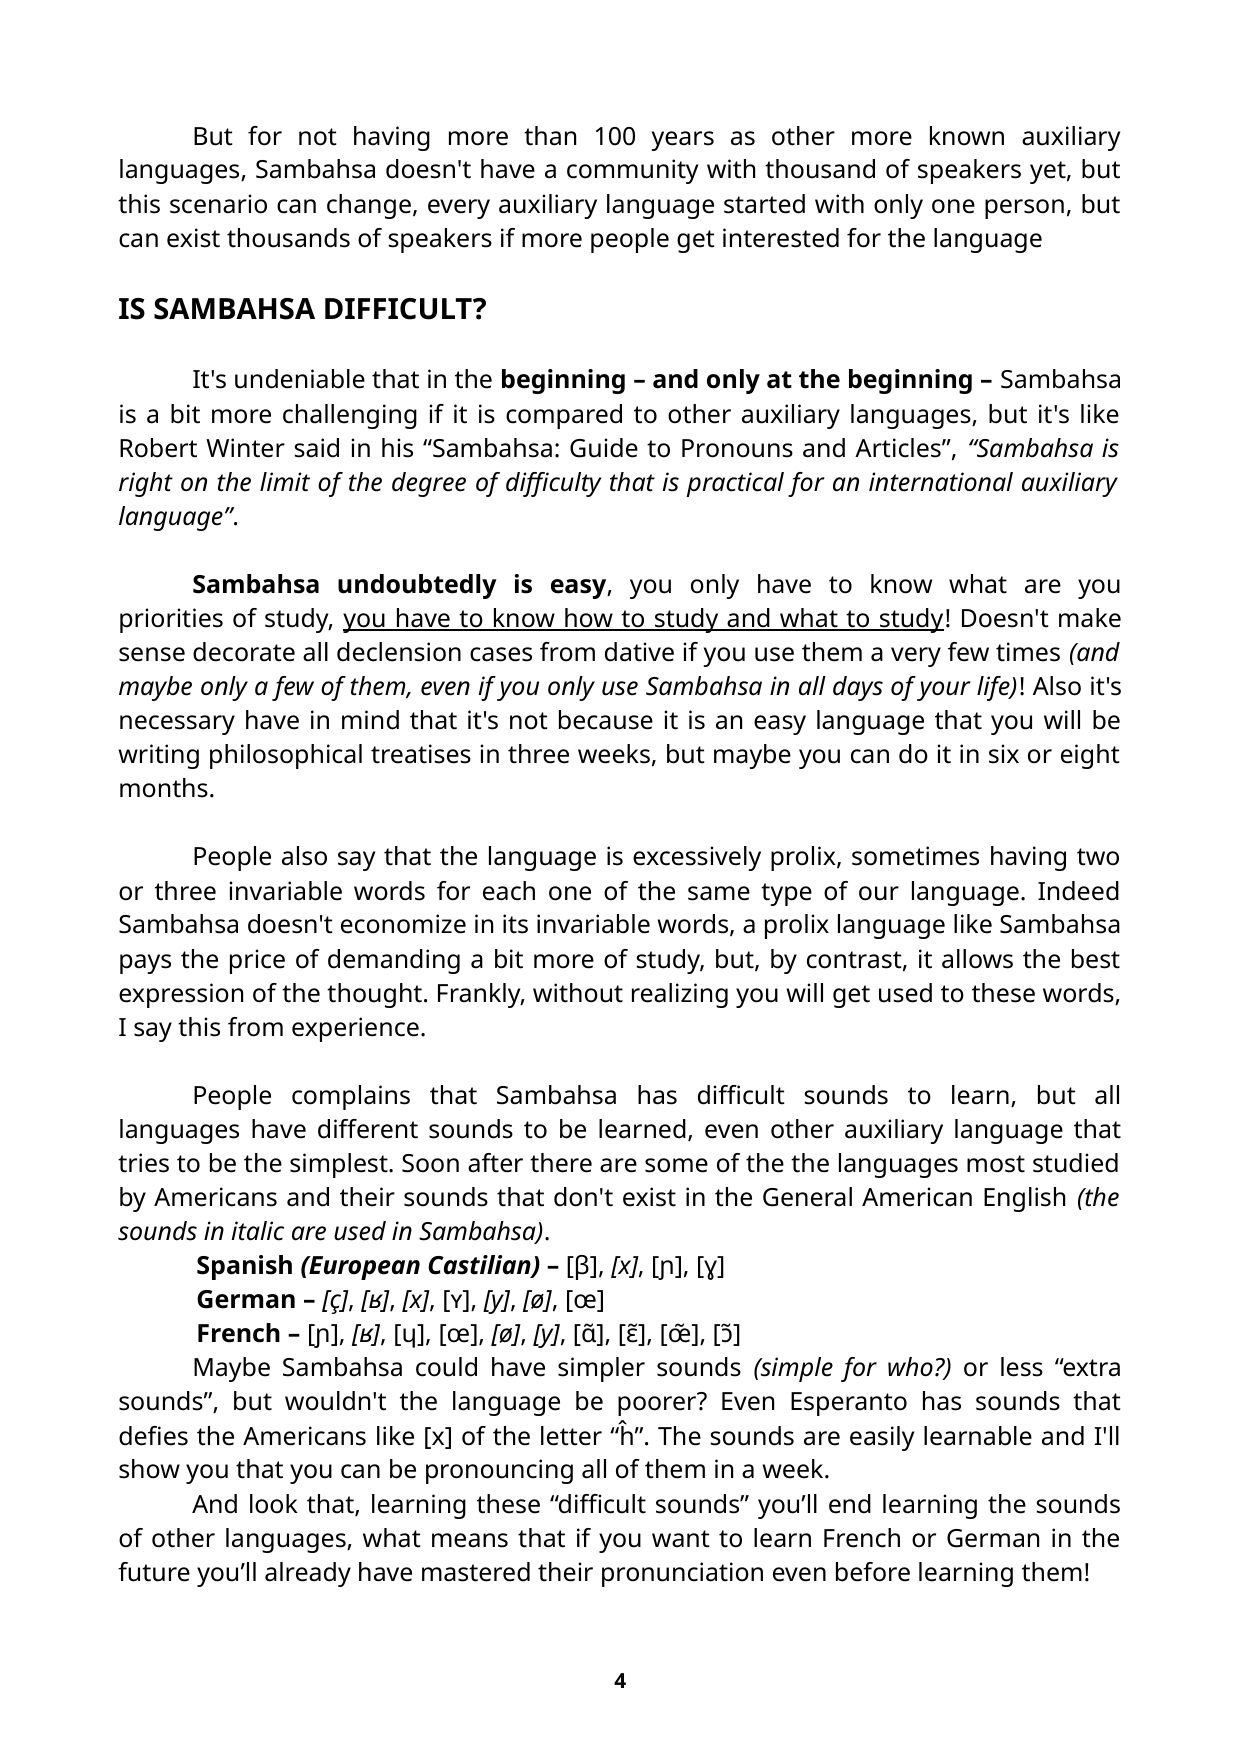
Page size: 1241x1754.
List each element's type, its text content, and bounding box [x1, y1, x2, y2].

text Maybe Sambahsa could have simpler sounds (simple for who?) or less “extra sounds”, but wouldn't the language be poorer? Even Esperanto has sounds that defies the Americans like [x] of the letter “ĥ”. The sounds are easily learnable and I'll show you that you can be pronouncing all of them in a week. [118, 1350, 1122, 1486]
text And look that, learning these “difficult sounds” you’ll end learning the sounds of other languages, what means that if you want to learn French or German in the future you’ll already have mastered their pronunciation even before learning them! [118, 1486, 1122, 1588]
text But for not having more than 100 years as other more known auxiliary languages, Sambahsa doesn't have a community with thousand of speakers yet, but this scenario can change, every auxiliary language started with only one person, but can exist thousands of speakers if more people get interested for the language [118, 118, 1122, 254]
text Sambahsa undoubtedly is easy, you only have to know what are you priorities of study, you have to know how to study and what to study! Doesn't make sense decorate all declension cases from dative if you use them a very few times (and maybe only a few of them, even if you only use Sambahsa in all days of your life)! Also it's necessary have in mind that it's not because it is an easy language that you will be writing philosophical treatises in three weeks, but maybe you can do it in six or eight months. [118, 567, 1122, 805]
text People also say that the language is excessively prolix, sometimes having two or three invariable words for each one of the same type of our language. Indeed Sambahsa doesn't economize in its invariable words, a prolix language like Sambahsa pays the price of demanding a bit more of study, but, by contrast, it allows the best expression of the thought. Frankly, without realizing you will get used to these words, I say this from experience. [118, 839, 1122, 1043]
text It's undeniable that in the beginning – and only at the beginning – Sambahsa is a bit more challenging if it is compared to other auxiliary languages, but it's like Robert Winter said in his “Sambahsa: Guide to Pronouns and Articles”, “Sambahsa is right on the limit of the degree of difficulty that is practical for an international auxiliary language”. [118, 362, 1122, 532]
text Spanish (European Castilian) – [β], [x], [ɲ], [ɣ] [196, 1248, 1122, 1282]
text People complains that Sambahsa has difficult sounds to learn, but all languages have different sounds to be learned, even other auxiliary language that tries to be the simplest. Soon after there are some of the the languages most studied by Americans and their sounds that don't exist in the General American English (the sounds in italic are used in Sambahsa). [118, 1077, 1122, 1248]
subtitle IS SAMBAHSA DIFFICULT? [118, 288, 1122, 328]
text French – [ɲ], [ʁ], [ɥ], [œ], [ø], [y], [ɑ̃], [ɛ̃], [œ̃], [ɔ̃] [196, 1316, 1122, 1350]
text German – [ç], [ʁ], [x], [ʏ], [y], [ø], [œ] [196, 1282, 1122, 1316]
